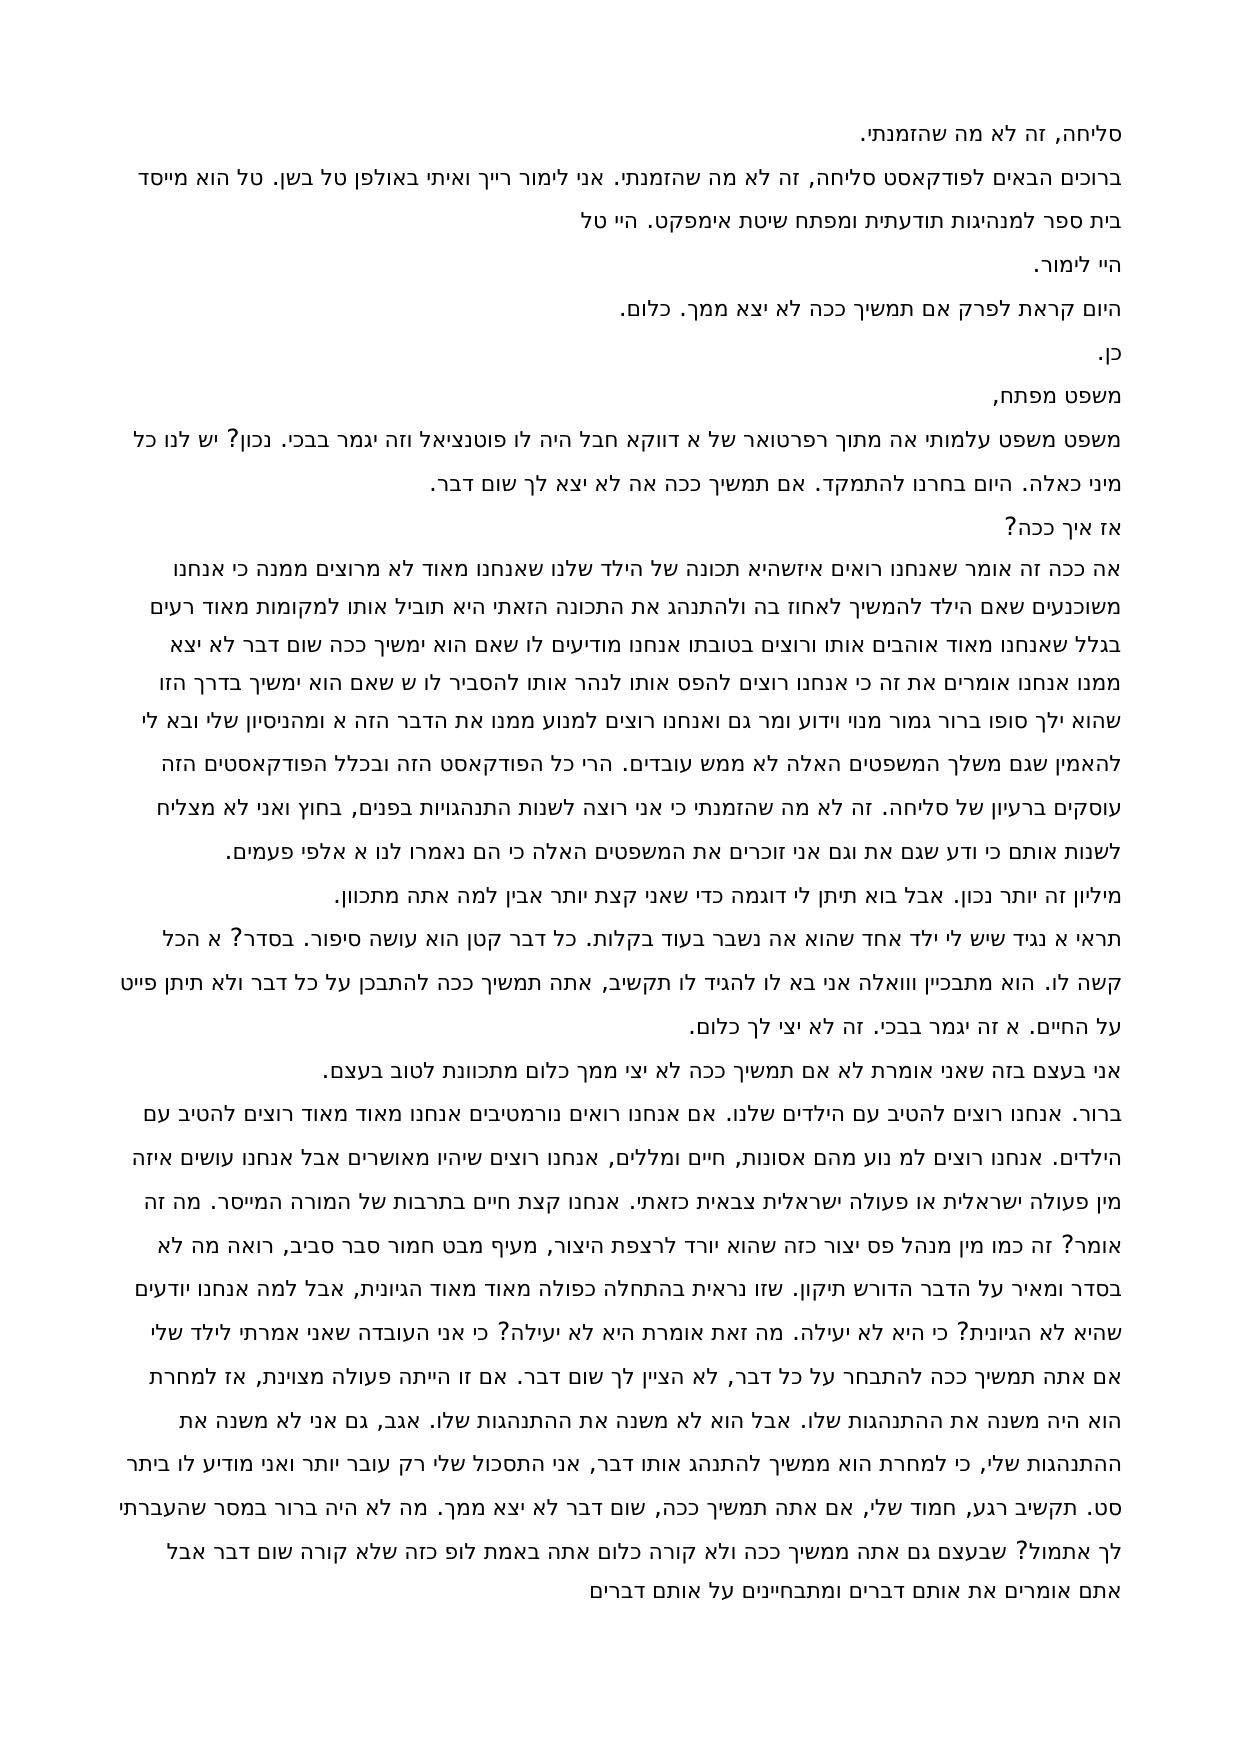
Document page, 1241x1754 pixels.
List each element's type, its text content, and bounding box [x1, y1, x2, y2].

text ברוכים הבאים לפודקאסט סליחה, זה לא מה שהזמנתי. אני לימור רייך ואיתי באולפן טל בשן. טל הוא מייסד בית ספר למנהיגות תודעתית ומפתח שיטת אימפקט. היי טל [118, 162, 1122, 235]
text כן. [118, 337, 1122, 366]
text אה ככה זה אומר שאנחנו רואים איזשהיא תכונה של הילד שלנו שאנחנו מאוד לא מרוצים ממנה כי אנחנו משוכנעים שאם הילד להמשיך לאחוז בה ולהתנהג את התכונה הזאתי היא תוביל אותו למקומות מאוד רעים בגלל שאנחנו מאוד אוהבים אותו ורוצים בטובתו אנחנו מודיעים לו שאם הוא ימשיך ככה שום דבר לא יצא ממנו אנחנו אומרים את זה כי אנחנו רוצים להפס אותו לנהר אותו להסביר לו ש שאם הוא ימשיך בדרך הזו שהוא ילך סופו ברור גמור מנוי וידוע ומר גם ואנחנו רוצים למנוע ממנו את הדבר הזה א ומהניסיון שלי ובא לי להאמין שגם משלך המשפטים האלה לא ממש עובדים. הרי כל הפודקאסט הזה ובכלל הפודקאסטים הזה עוסקים ברעיון של סליחה. זה לא מה שהזמנתי כי אני רוצה לשנות התנהגויות בפנים, בחוץ ואני לא מצליח לשנות אותם כי ודע שגם את וגם אני זוכרים את המשפטים האלה כי הם נאמרו לנו א אלפי פעמים. [118, 556, 1122, 865]
text תראי א נגיד שיש לי ילד אחד שהוא אה נשבר בעוד בקלות. כל דבר קטן הוא עושה סיפור. בסדר? א הכל קשה לו. הוא מתבכיין ווואלה אני בא לו להגיד לו תקשיב, אתה תמשיך ככה להתבכן על כל דבר ולא תיתן פייט על החיים. א זה יגמר בבכי. זה לא יצי לך כלום. [118, 924, 1122, 1040]
text סליחה, זה לא מה שהזמנתי. [118, 118, 1122, 147]
text אני בעצם בזה שאני אומרת לא אם תמשיך ככה לא יצי ממך כלום מתכוונת לטוב בעצם. [118, 1055, 1122, 1084]
text משפט משפט עלמותי אה מתוך רפרטואר של א דווקא חבל היה לו פוטנציאל וזה יגמר בבכי. נכון? יש לנו כל מיני כאלה. היום בחרנו להתמקד. אם תמשיך ככה אה לא יצא לך שום דבר. [118, 424, 1122, 497]
text היום קראת לפרק אם תמשיך ככה לא יצא ממך. כלום. [118, 293, 1122, 322]
text היי לימור. [118, 249, 1122, 278]
text מיליון זה יותר נכון. אבל בוא תיתן לי דוגמה כדי שאני קצת יותר אבין למה אתה מתכוון. [118, 880, 1122, 909]
text ברור. אנחנו רוצים להטיב עם הילדים שלנו. אם אנחנו רואים נורמטיבים אנחנו מאוד מאוד רוצים להטיב עם הילדים. אנחנו רוצים למ נוע מהם אסונות, חיים ומללים, אנחנו רוצים שיהיו מאושרים אבל אנחנו עושים איזה מין פעולה ישראלית או פעולה ישראלית צבאית כזאתי. אנחנו קצת חיים בתרבות של המורה המייסר. מה זה אומר? זה כמו מין מנהל פס יצור כזה שהוא יורד לרצפת היצור, מעיף מבט חמור סבר סביב, רואה מה לא בסדר ומאיר על הדבר הדורש תיקון. שזו נראית בהתחלה כפולה מאוד מאוד הגיונית, אבל למה אנחנו יודעים שהיא לא הגיונית? כי היא לא יעילה. מה זאת אומרת היא לא יעילה? כי אני העובדה שאני אמרתי לילד שלי אם אתה תמשיך ככה להתבחר על כל דבר, לא הציין לך שום דבר. אם זו הייתה פעולה מצוינת, אז למחרת הוא היה משנה את ההתנהגות שלו. אבל הוא לא משנה את ההתנהגות שלו. אגב, גם אני לא משנה את ההתנהגות שלי, כי למחרת הוא ממשיך להתנהג אותו דבר, אני התסכול שלי רק עובר יותר ואני מודיע לו ביתר סט. תקשיב רגע, חמוד שלי, אם אתה תמשיך ככה, שום דבר לא יצא ממך. מה לא היה ברור במסר שהעברתי לך אתמול? שבעצם גם אתה ממשיך ככה ולא קורה כלום אתה באמת לופ כזה שלא קורה שום דבר אבל אתם אומרים את אותם דברים ומתבחיינים על אותם דברים [118, 1099, 1122, 1603]
text משפט מפתח, [118, 381, 1122, 410]
text אז איך ככה? [118, 512, 1122, 541]
